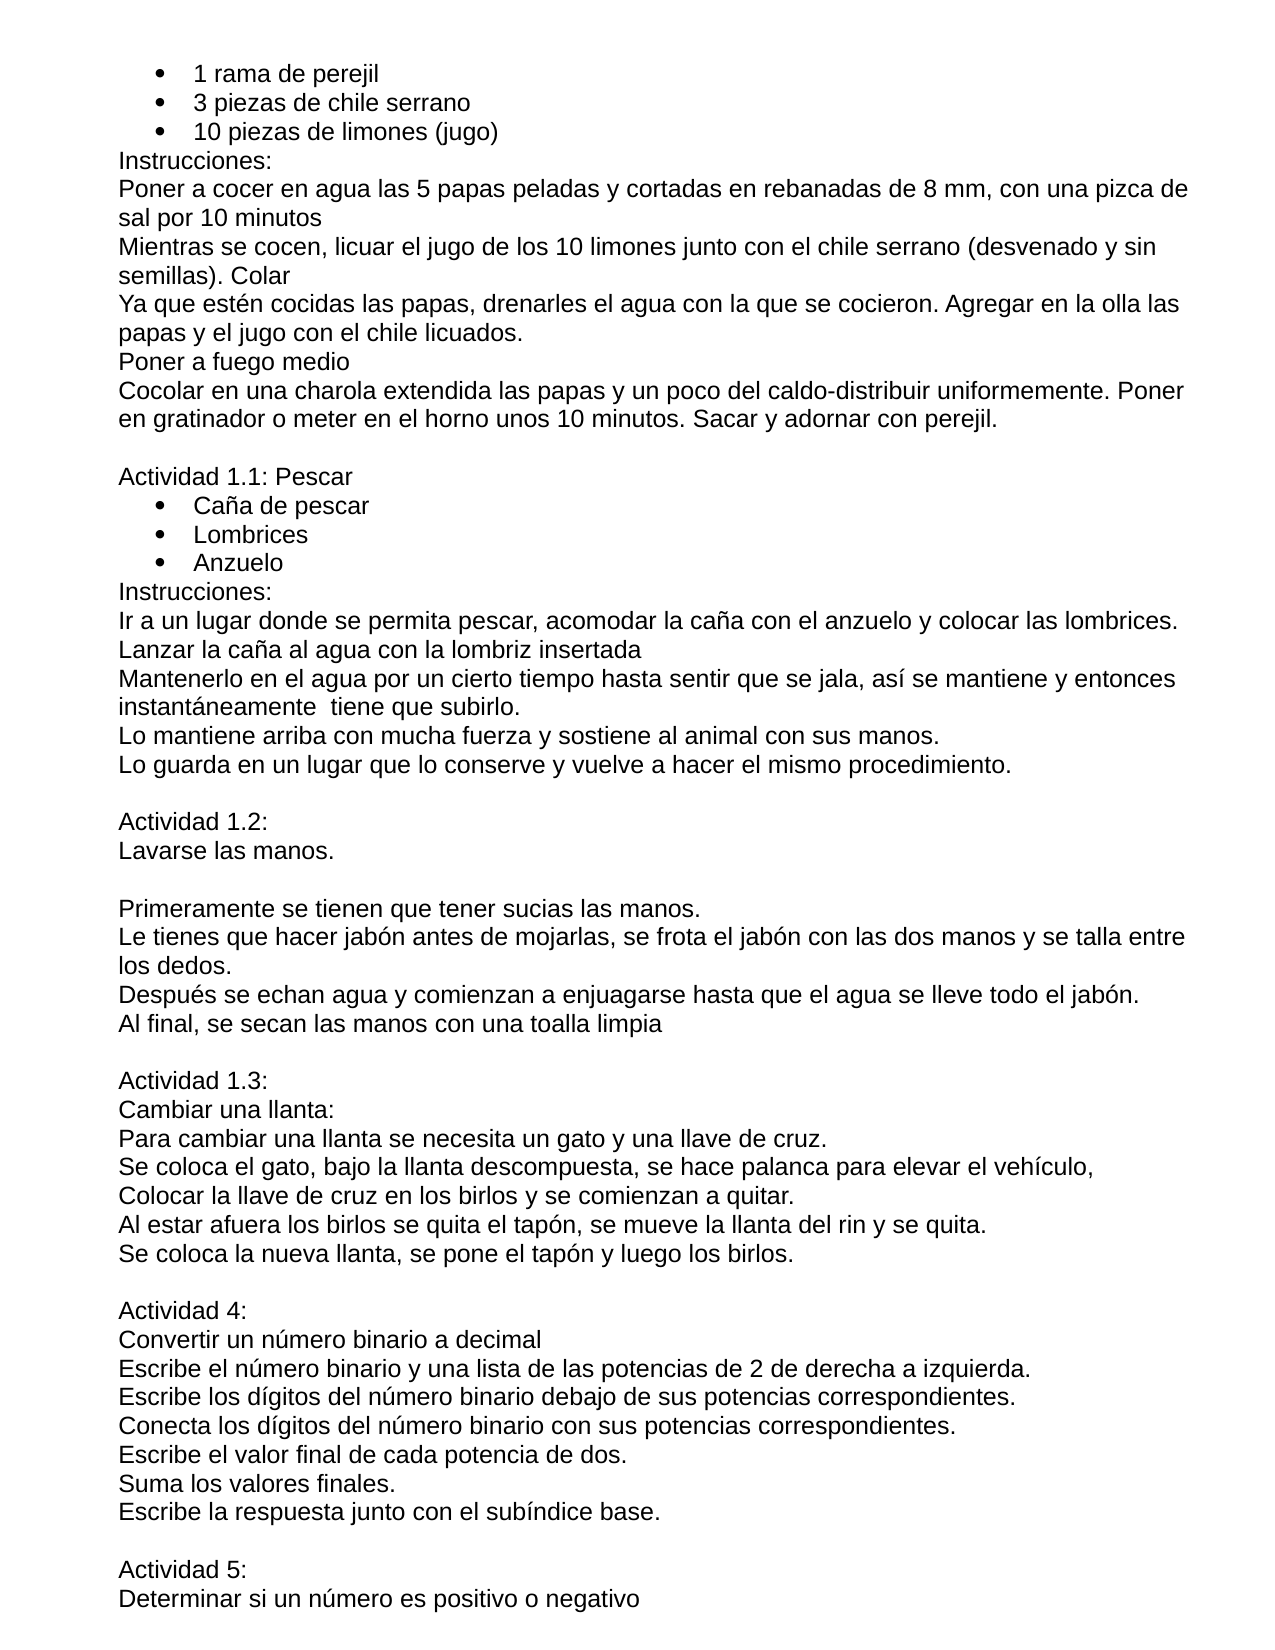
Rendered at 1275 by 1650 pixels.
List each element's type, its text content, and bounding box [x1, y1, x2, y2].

text Se coloca la nueva llanta, se pone el tapón y luego los birlos. [118, 1238, 1205, 1267]
text Actividad 4: [118, 1296, 1205, 1325]
text Al final, se secan las manos con una toalla limpia [118, 1008, 1205, 1037]
text Escribe el número binario y una lista de las potencias de 2 de derecha a izquierda. [118, 1353, 1205, 1382]
list Anzuelo [156, 548, 1205, 577]
text Actividad 5: [118, 1555, 1205, 1583]
text Se coloca el gato, bajo la llanta descompuesta, se hace palanca para elevar el vehículo, [118, 1152, 1205, 1181]
text Conecta los dígitos del número binario con sus potencias correspondientes. [118, 1411, 1205, 1440]
text Lo mantiene arriba con mucha fuerza y sostiene al animal con sus manos. [118, 721, 1205, 750]
text Lavarse las manos. [118, 836, 1205, 865]
text Mientras se cocen, licuar el jugo de los 10 limones junto con el chile serrano (desvenado y sin semillas). Colar [118, 232, 1205, 289]
text Después se echan agua y comienzan a enjuagarse hasta que el agua se lleve todo el jabón. [118, 980, 1205, 1008]
text Actividad 1.2: [118, 807, 1205, 836]
text Lo guarda en un lugar que lo conserve y vuelve a hacer el mismo procedimiento. [118, 750, 1205, 778]
text Actividad 1.3: [118, 1066, 1205, 1095]
text Suma los valores finales. [118, 1468, 1205, 1497]
text Ir a un lugar donde se permita pescar, acomodar la caña con el anzuelo y colocar las lombrices. [118, 606, 1205, 635]
text Al estar afuera los birlos se quita el tapón, se mueve la llanta del rin y se quita. [118, 1210, 1205, 1238]
text Actividad 1.1: Pescar [118, 462, 1205, 491]
text Lanzar la caña al agua con la lombriz insertada [118, 635, 1205, 663]
text Instrucciones: [118, 577, 1205, 606]
list Caña de pescar [156, 491, 1205, 519]
list 1 rama de perejil [156, 59, 1205, 88]
text Colocar la llave de cruz en los birlos y se comienzan a quitar. [118, 1181, 1205, 1210]
text Convertir un número binario a decimal [118, 1325, 1205, 1353]
text Le tienes que hacer jabón antes de mojarlas, se frota el jabón con las dos manos y se talla entre los dedos. [118, 922, 1205, 980]
text Escribe el valor final de cada potencia de dos. [118, 1440, 1205, 1468]
list Lombrices [156, 519, 1205, 548]
text Para cambiar una llanta se necesita un gato y una llave de cruz. [118, 1123, 1205, 1152]
text Poner a cocer en agua las 5 papas peladas y cortadas en rebanadas de 8 mm, con una pizca de sal por 10 minutos [118, 174, 1205, 232]
text Cocolar en una charola extendida las papas y un poco del caldo-distribuir uniformemente. Poner en gratinador o meter en el horno unos 10 minutos. Sacar y adornar con perejil. [118, 376, 1205, 433]
text Mantenerlo en el agua por un cierto tiempo hasta sentir que se jala, así se mantiene y entonces instantáneamente tiene que subirlo. [118, 663, 1205, 721]
text Instrucciones: [118, 146, 1205, 174]
text Poner a fuego medio [118, 347, 1205, 376]
list 10 piezas de limones (jugo) [156, 117, 1205, 146]
text Primeramente se tienen que tener sucias las manos. [118, 893, 1205, 922]
text Escribe los dígitos del número binario debajo de sus potencias correspondientes. [118, 1382, 1205, 1411]
text Ya que estén cocidas las papas, drenarles el agua con la que se cocieron. Agregar en la olla las papas y el jugo con el chile licuados. [118, 289, 1205, 347]
text Cambiar una llanta: [118, 1095, 1205, 1123]
list 3 piezas de chile serrano [156, 88, 1205, 117]
text Escribe la respuesta junto con el subíndice base. [118, 1497, 1205, 1526]
text Determinar si un número es positivo o negativo [118, 1583, 1205, 1612]
